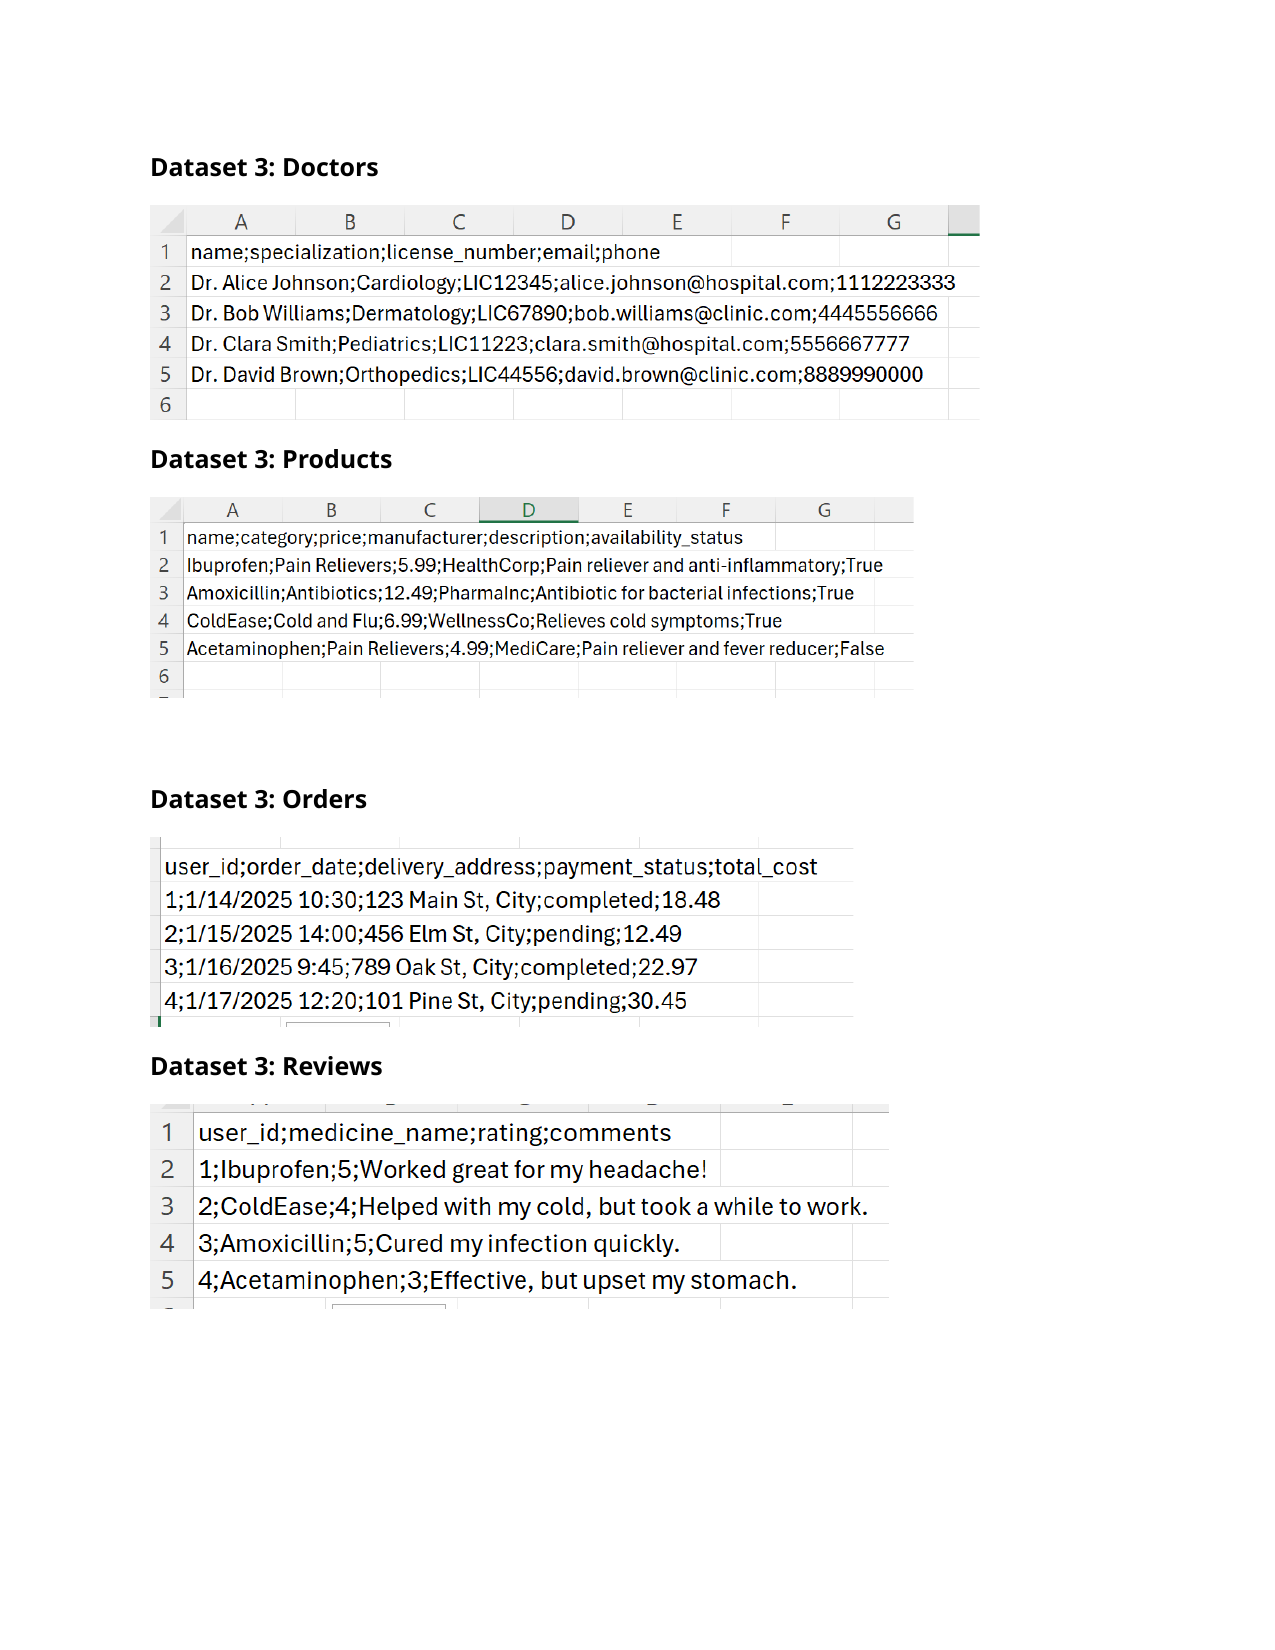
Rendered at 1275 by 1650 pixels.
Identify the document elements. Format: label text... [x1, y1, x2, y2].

text Dataset 3: Orders [150, 781, 1125, 815]
text Dataset 3: Reviews [150, 1049, 1125, 1083]
text Dataset 3: Doctors [150, 150, 1125, 184]
text Dataset 3: Products [150, 441, 1125, 475]
